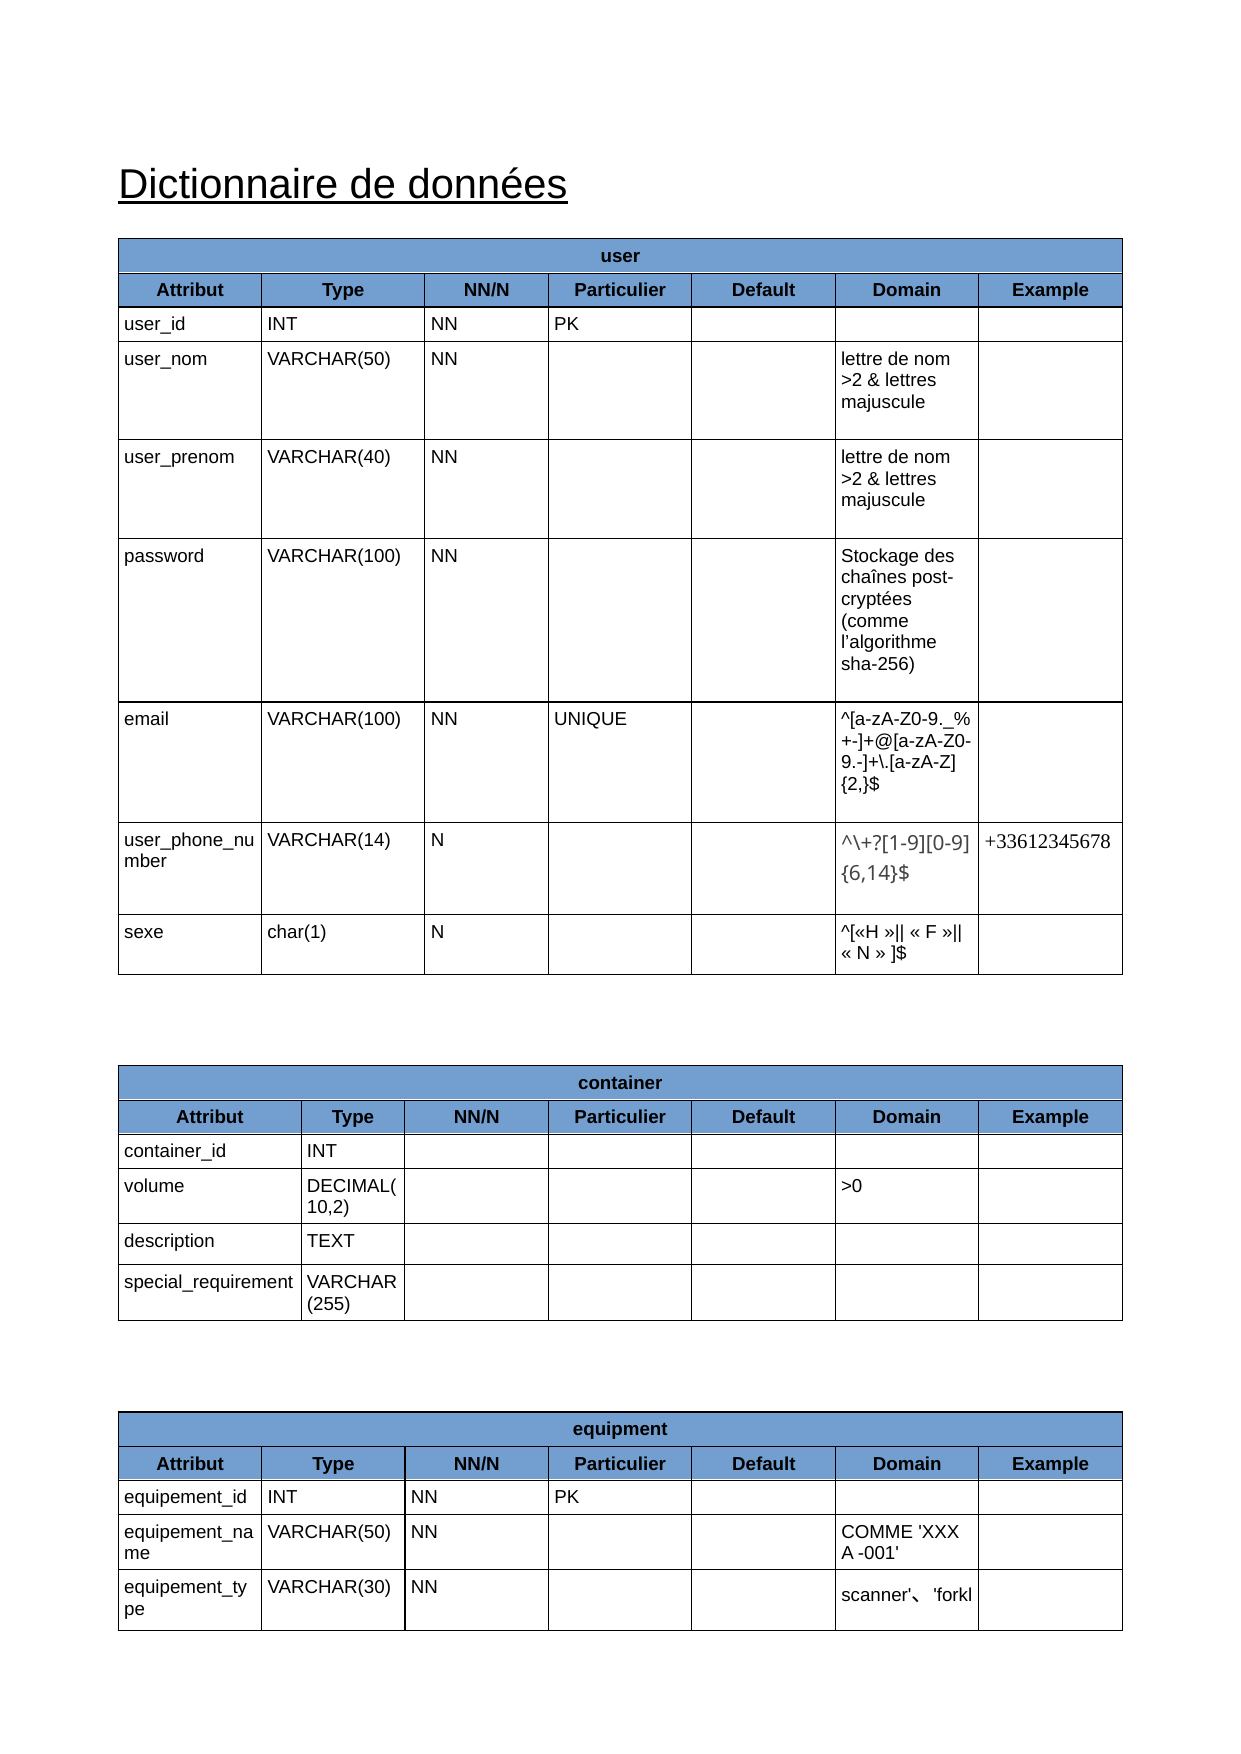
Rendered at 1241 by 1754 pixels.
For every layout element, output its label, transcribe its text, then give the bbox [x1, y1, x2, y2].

table_cell [979, 1169, 1122, 1223]
table_cell PK [549, 308, 691, 341]
table_cell [549, 342, 691, 439]
table_cell NN/N [425, 274, 548, 306]
table_cell Stockage des chaînes post-cryptées (comme l’algorithme sha-256) [836, 539, 978, 701]
table_cell Example [979, 1101, 1122, 1133]
table_cell [405, 1135, 548, 1168]
table_cell ^[a-zA-Z0-9._%+-]+@[a-zA-Z0-9.-]+\.[a-zA-Z]{2,}$ [836, 703, 978, 822]
table_cell ^[«H »|| « F »|| « N » ]$ [836, 915, 978, 974]
table_cell ^\+?[1-9][0-9]{6,14}$ [836, 823, 978, 914]
table_cell [692, 1481, 835, 1514]
table_cell equipement_type [119, 1570, 261, 1630]
table_cell UNIQUE [549, 703, 691, 822]
table_cell [979, 1265, 1122, 1320]
table_cell NN [425, 440, 548, 538]
table_cell INT [262, 308, 424, 341]
table_cell [692, 703, 835, 822]
table_cell [979, 440, 1122, 538]
table_cell VARCHAR(50) [262, 342, 424, 439]
table_cell Default [692, 274, 835, 306]
table_cell VARCHAR(100) [262, 539, 424, 701]
table_cell INT [302, 1135, 404, 1168]
table_cell user_nom [119, 342, 261, 439]
table_cell NN [425, 539, 548, 701]
table_cell Example [979, 274, 1122, 306]
table_cell NN [425, 703, 548, 822]
table_cell NN/N [405, 1101, 548, 1133]
table_cell Attribut [119, 1101, 301, 1133]
table_cell PK [549, 1481, 691, 1514]
table_cell equipement_id [119, 1481, 261, 1514]
table_cell NN [406, 1570, 548, 1630]
table_cell [979, 1515, 1122, 1569]
table_cell NN [406, 1515, 548, 1569]
table_cell DECIMAL(10,2) [302, 1169, 404, 1223]
table_cell Particulier [549, 274, 691, 306]
table_cell INT [262, 1481, 404, 1514]
table_cell [979, 915, 1122, 974]
table_cell VARCHAR(30) [262, 1570, 404, 1630]
table_cell Domain [836, 1447, 978, 1479]
table_cell user_id [119, 308, 261, 341]
table_cell [979, 1135, 1122, 1168]
table_cell user_phone_number [119, 823, 261, 914]
table_cell [549, 539, 691, 701]
table_cell [549, 823, 691, 914]
table_cell [979, 703, 1122, 822]
table_cell [549, 1570, 691, 1630]
table_cell VARCHAR(40) [262, 440, 424, 538]
table_cell NN [425, 308, 548, 341]
table_cell [692, 823, 835, 914]
table_cell special_requirement [119, 1265, 301, 1320]
subtitle Dictionnaire de données [118, 160, 1122, 208]
table_cell NN [406, 1481, 548, 1514]
table_cell description [119, 1224, 301, 1264]
table_cell Type [302, 1101, 404, 1133]
table_cell [692, 1265, 835, 1320]
table_cell [836, 308, 978, 341]
table_cell Default [692, 1447, 835, 1479]
table_cell Type [262, 1447, 404, 1479]
table_cell password [119, 539, 261, 701]
table_cell email [119, 703, 261, 822]
table_cell char(1) [262, 915, 424, 974]
table_cell [692, 915, 835, 974]
table_cell [549, 1265, 691, 1320]
table_cell Particulier [549, 1101, 691, 1133]
table_cell Default [692, 1101, 835, 1133]
table_cell [549, 1169, 691, 1223]
table_cell [549, 1135, 691, 1168]
table_cell Example [979, 1447, 1122, 1479]
table_cell Domain [836, 1101, 978, 1133]
table_cell container_id [119, 1135, 301, 1168]
table_cell Domain [836, 274, 978, 306]
table_cell N [425, 823, 548, 914]
table_cell [549, 440, 691, 538]
table_cell [979, 308, 1122, 341]
table_cell [692, 1135, 835, 1168]
table_cell [549, 1224, 691, 1264]
table_cell [405, 1169, 548, 1223]
table_cell [692, 440, 835, 538]
table_cell [549, 915, 691, 974]
table_cell sexe [119, 915, 261, 974]
table_cell equipement_name [119, 1515, 261, 1569]
table_cell [549, 1515, 691, 1569]
table_cell [836, 1135, 978, 1168]
table_cell [692, 1515, 835, 1569]
table_cell [692, 308, 835, 341]
table_cell N [425, 915, 548, 974]
table_header equipment [119, 1413, 1122, 1446]
table_cell lettre de nom >2 & lettres majuscule [836, 440, 978, 538]
table_cell [836, 1265, 978, 1320]
table_cell NN [425, 342, 548, 439]
table_cell [836, 1224, 978, 1264]
table_cell [979, 1224, 1122, 1264]
table_cell NN/N [406, 1447, 548, 1479]
table_cell [405, 1265, 548, 1320]
table_cell [692, 342, 835, 439]
table_cell VARCHAR(14) [262, 823, 424, 914]
table_cell [405, 1224, 548, 1264]
table_cell scanner'、'forkl [836, 1570, 978, 1630]
table_cell [979, 1570, 1122, 1630]
table_cell [692, 539, 835, 701]
table_cell VARCHAR(50) [262, 1515, 404, 1569]
table_cell Type [262, 274, 424, 306]
table_cell Attribut [119, 1447, 261, 1479]
table_cell TEXT [302, 1224, 404, 1264]
table_cell Attribut [119, 274, 261, 306]
table_cell [836, 1481, 978, 1514]
table_cell user_prenom [119, 440, 261, 538]
table_cell [692, 1169, 835, 1223]
table_cell >0 [836, 1169, 978, 1223]
table_cell VARCHAR(255) [302, 1265, 404, 1320]
table_cell Particulier [549, 1447, 691, 1479]
table_header container [119, 1066, 1122, 1099]
table_cell [979, 342, 1122, 439]
table_cell COMME 'XXX A -001' [836, 1515, 978, 1569]
table_cell [692, 1570, 835, 1630]
table_cell [979, 1481, 1122, 1514]
table_cell +33612345678 [979, 823, 1122, 914]
table_cell [692, 1224, 835, 1264]
table_cell [979, 539, 1122, 701]
table_cell VARCHAR(100) [262, 703, 424, 822]
table_header user [119, 239, 1122, 272]
table_cell lettre de nom >2 & lettres majuscule [836, 342, 978, 439]
table_cell volume [119, 1169, 301, 1223]
